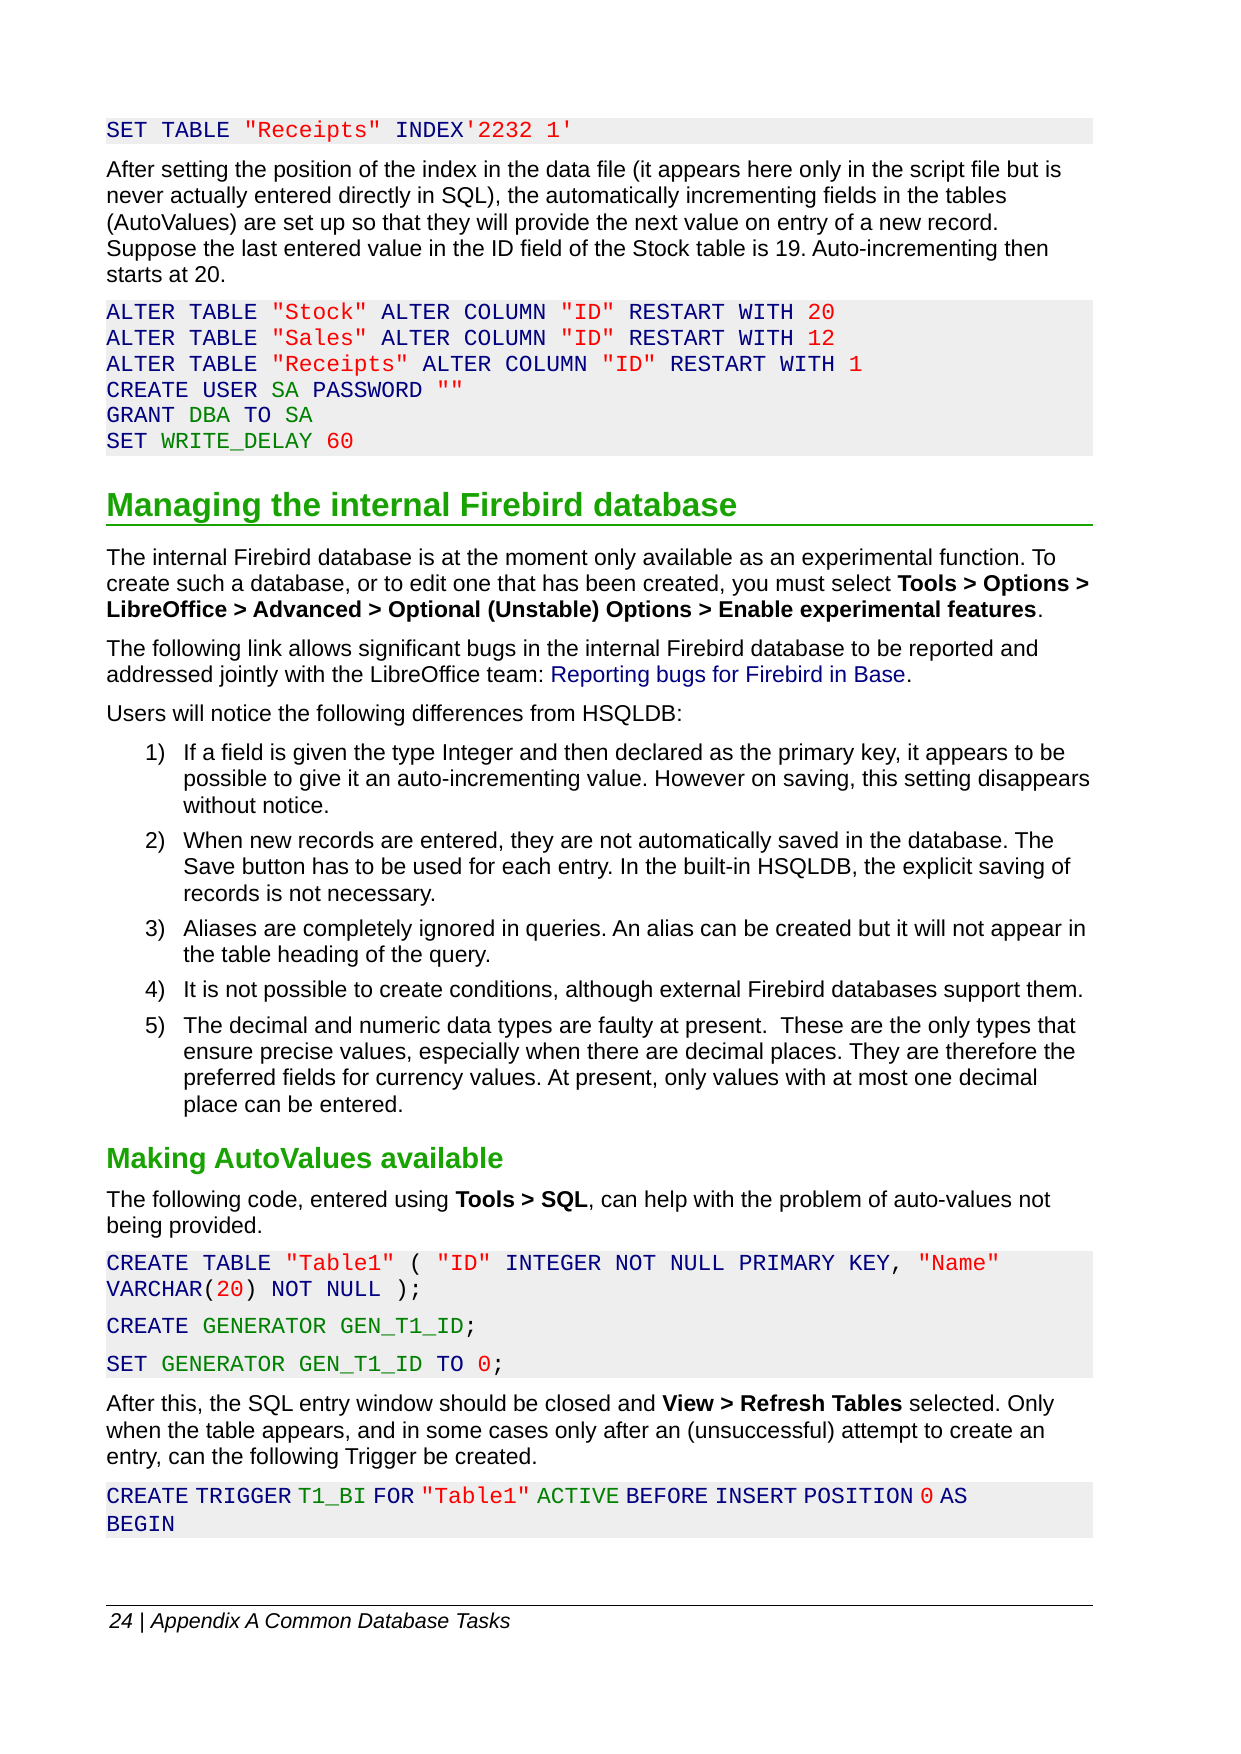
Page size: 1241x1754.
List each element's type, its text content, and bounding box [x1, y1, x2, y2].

text CREATE TABLE "Table1" ( "ID" INTEGER NOT NULL PRIMARY KEY, "Name" VARCHAR(20) NOT NULL ); [106, 1251, 1093, 1303]
text INDEX'2232 1' [395, 118, 1093, 144]
text CREATE GENERATOR GEN_T1_ID; [106, 1315, 1093, 1341]
text CREATE TRIGGER T1_BI FOR "Table1" ACTIVE BEFORE INSERT POSITION 0 AS BEGIN [106, 1482, 1093, 1538]
list If a field is given the type Integer and then declared as the primary key, it appears to be possible to give it an auto-incrementing value. However on saving, this setting disappears without notice. [165, 739, 1093, 818]
subtitle Making AutoValues available [106, 1141, 1093, 1174]
list The decimal and numeric data types are faulty at present. These are the only types that ensure precise values, especially when there are decimal places. They are therefore the preferred fields for currency values. At present, only values with at most one decimal place can be entered. [165, 1012, 1093, 1117]
text The following link allows significant bugs in the internal Firebird database to be reported and addressed jointly with the LibreOffice team: Reporting bugs for Firebird in Base. [106, 635, 1093, 688]
text SET GENERATOR GEN_T1_ID TO 0; [106, 1353, 1093, 1378]
list When new records are entered, they are not automatically saved in the database. The Save button has to be used for each entry. In the built-in HSQLDB, the explicit saving of records is not necessary. [165, 827, 1093, 906]
text The following code, entered using Tools > SQL, can help with the problem of auto-values not being provided. [106, 1186, 1093, 1239]
list It is not possible to create conditions, although external Firebird databases support them. [165, 976, 1093, 1003]
text After this, the SQL entry window should be closed and View > Refresh Tables selected. Only when the table appears, and in some cases only after an (unsuccessful) attempt to create an entry, can the following Trigger be created. [106, 1390, 1093, 1469]
text "Receipts" [244, 118, 381, 144]
text TABLE [161, 118, 230, 144]
text After setting the position of the index in the data file (it appears here only in the script file but is never actually entered directly in SQL), the automatically incrementing fields in the tables (AutoValues) are set up so that they will provide the next value on entry of a new record. Suppose the last entered value in the ID field of the Stock table is 19. Auto-incrementing then starts at 20. [106, 156, 1093, 288]
text ALTER TABLE "Stock" ALTER COLUMN "ID" RESTART WITH 20 ALTER TABLE "Sales" ALTER COLUMN "ID" RESTART WITH 12 ALTER TABLE "Receipts" ALTER COLUMN "ID" RESTART WITH 1 CREATE USER SA PASSWORD "" GRANT DBA TO SA SET WRITE_DELAY 60 [106, 300, 1093, 456]
list Aliases are completely ignored in queries. An alias can be created but it will not appear in the table heading of the query. [165, 915, 1093, 968]
subtitle Managing the internal Firebird database [106, 485, 1093, 524]
text Users will notice the following differences from HSQLDB: [106, 700, 1093, 727]
text SET [106, 118, 148, 144]
text The internal Firebird database is at the moment only available as an experimental function. To create such a database, or to edit one that has been created, you must select Tools > Options > LibreOffice > Advanced > Optional (Unstable) Options > Enable experimental features. [106, 543, 1093, 622]
